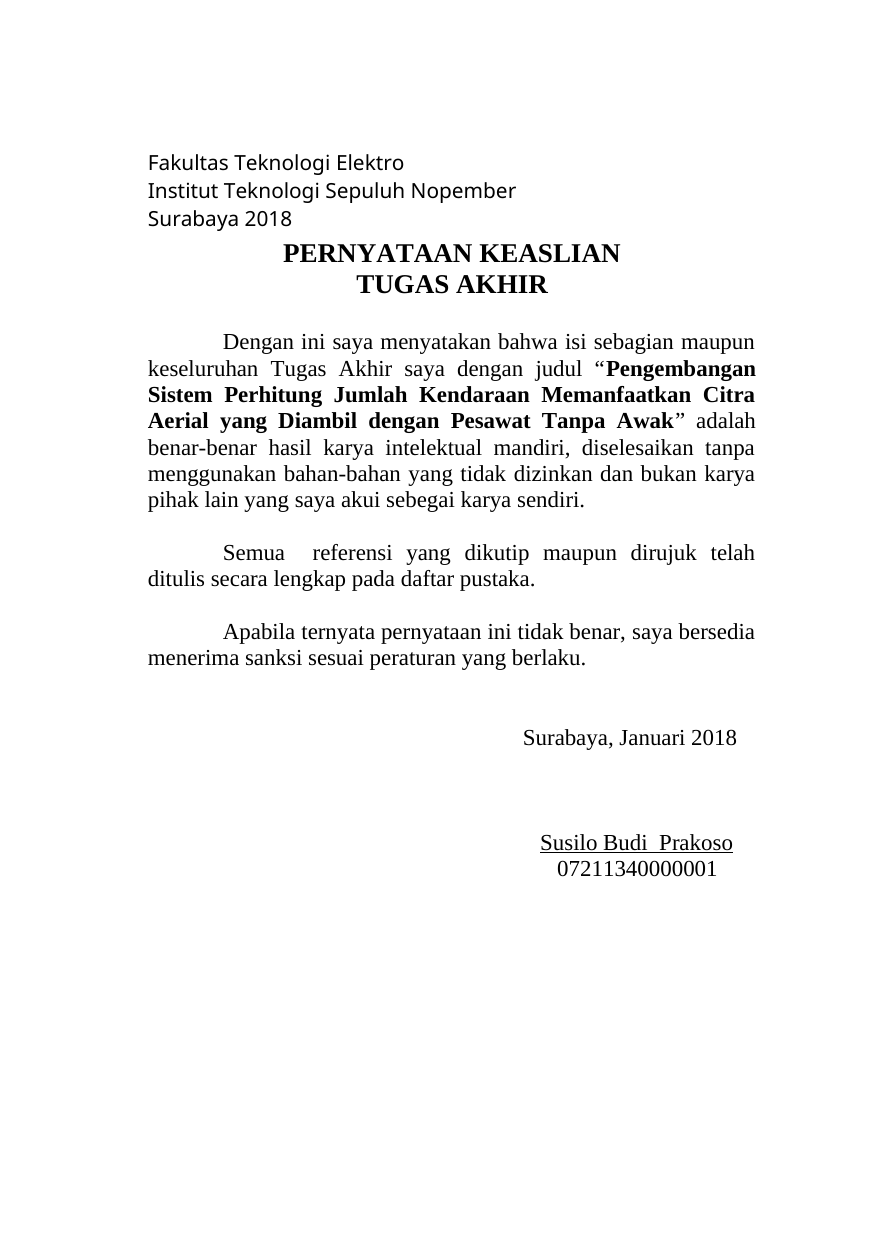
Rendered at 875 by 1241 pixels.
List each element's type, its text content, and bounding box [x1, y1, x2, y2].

text Institut Teknologi Sepuluh Nopember [148, 176, 756, 204]
text Apabila ternyata pernyataan ini tidak benar, saya bersedia menerima sanksi sesuai peraturan yang berlaku. [148, 618, 756, 671]
text 07211340000001 [148, 855, 756, 882]
subtitle Fakultas Teknologi Elektro [148, 148, 756, 176]
text TUGAS AKHIR [148, 268, 756, 299]
text Dengan ini saya menyatakan bahwa isi sebagian maupun keseluruhan Tugas Akhir saya dengan judul “Pengembangan Sistem Perhitung Jumlah Kendaraan Memanfaatkan Citra Aerial yang Diambil dengan Pesawat Tanpa Awak” adalah benar-benar hasil karya intelektual mandiri, diselesaikan tanpa menggunakan bahan-bahan yang tidak dizinkan dan bukan karya pihak lain yang saya akui sebegai karya sendiri. [148, 328, 756, 513]
text PERNYATAAN KEASLIAN [148, 237, 756, 268]
text Semua referensi yang dikutip maupun dirujuk telah ditulis secara lengkap pada daftar pustaka. [148, 539, 756, 592]
text Surabaya 2018 [148, 204, 756, 233]
text Surabaya, Januari 2018 [148, 723, 756, 750]
text Susilo Budi Prakoso [148, 829, 756, 855]
